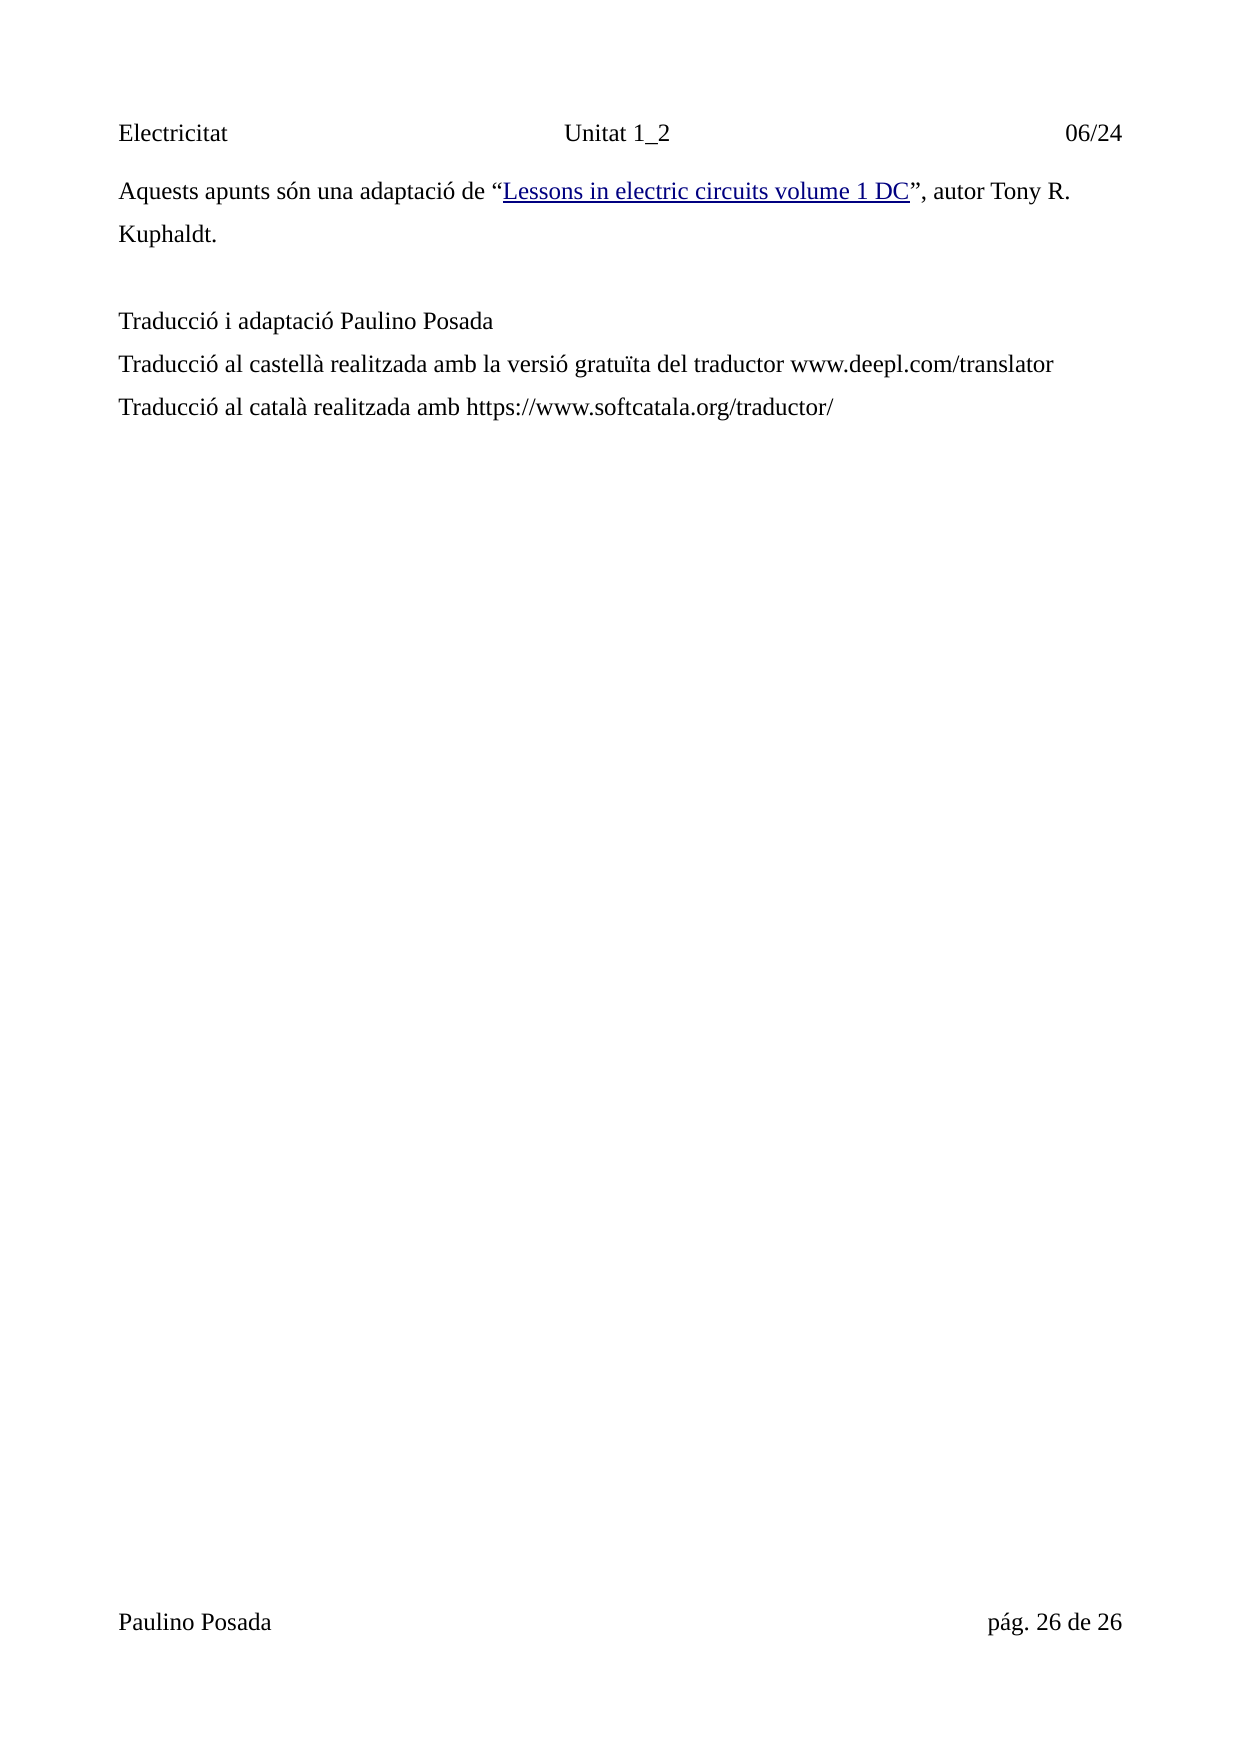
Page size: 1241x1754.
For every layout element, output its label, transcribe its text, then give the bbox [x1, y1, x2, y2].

text Traducció i adaptació Paulino Posada [118, 306, 1122, 334]
text Traducció al castellà realitzada amb la versió gratuïta del traductor www.deepl.com/translator [118, 349, 1122, 378]
text Traducció al català realitzada amb https://www.softcatala.org/traductor/ [118, 392, 1122, 421]
text Aquests apunts són una adaptació de “Lessons in electric circuits volume 1 DC”, autor Tony R. Kuphaldt. [118, 176, 1122, 248]
